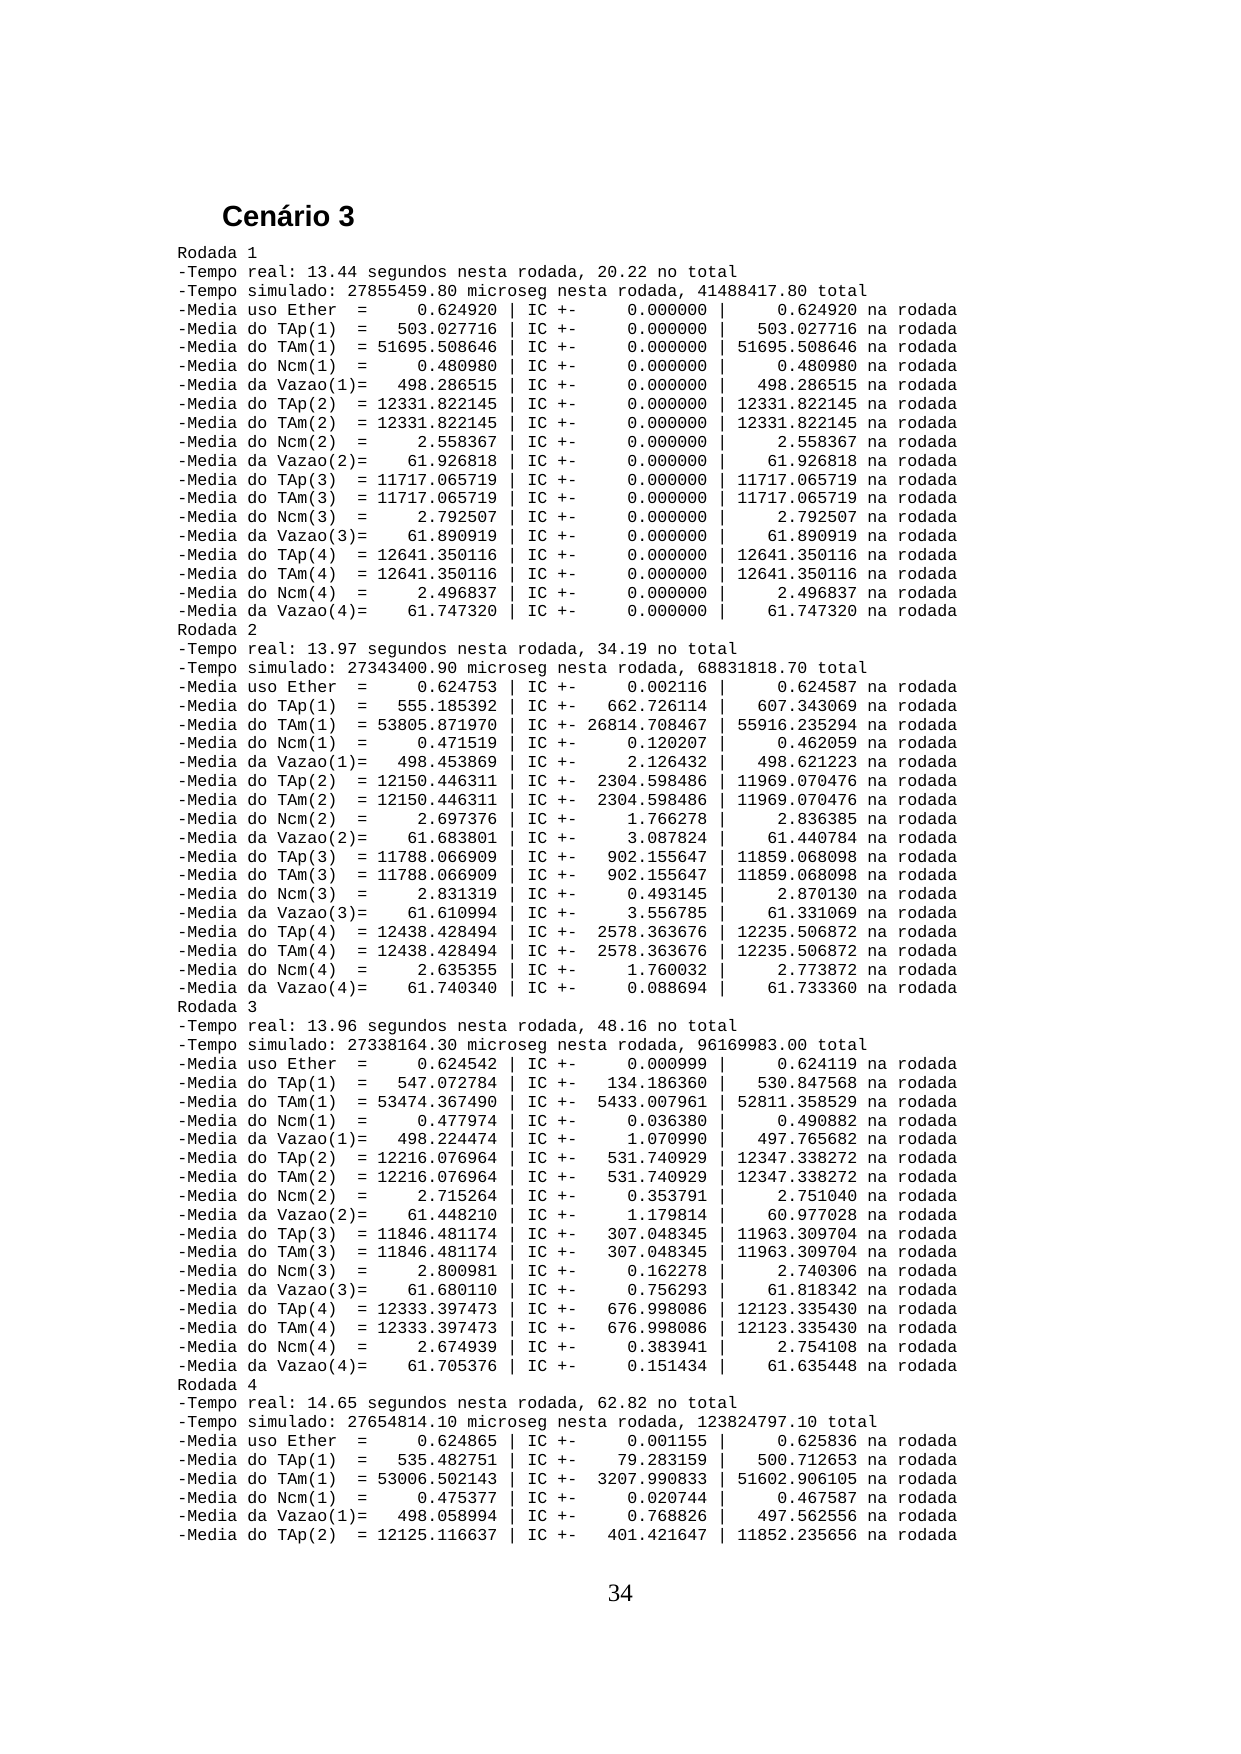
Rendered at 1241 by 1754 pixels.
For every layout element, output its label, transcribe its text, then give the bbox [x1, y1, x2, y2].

text -Media da Vazao(2)= 61.448210 | IC +- 1.179814 | 60.977028 na rodada [177, 1206, 1063, 1225]
text -Media da Vazao(4)= 61.705376 | IC +- 0.151434 | 61.635448 na rodada [177, 1357, 1063, 1376]
text -Media da Vazao(1)= 498.453869 | IC +- 2.126432 | 498.621223 na rodada [177, 754, 1063, 773]
text -Media do TAm(4) = 12438.428494 | IC +- 2578.363676 | 12235.506872 na rodada [177, 942, 1063, 961]
text Rodada 1 [177, 245, 1063, 264]
text -Media do Ncm(1) = 0.475377 | IC +- 0.020744 | 0.467587 na rodada [177, 1489, 1063, 1508]
text -Media da Vazao(2)= 61.926818 | IC +- 0.000000 | 61.926818 na rodada [177, 452, 1063, 471]
text -Media da Vazao(1)= 498.224474 | IC +- 1.070990 | 497.765682 na rodada [177, 1131, 1063, 1150]
text -Media do TAm(1) = 51695.508646 | IC +- 0.000000 | 51695.508646 na rodada [177, 339, 1063, 358]
text -Media do TAp(2) = 12125.116637 | IC +- 401.421647 | 11852.235656 na rodada [177, 1527, 1063, 1546]
text -Media do TAp(3) = 11846.481174 | IC +- 307.048345 | 11963.309704 na rodada [177, 1225, 1063, 1244]
text -Tempo real: 13.96 segundos nesta rodada, 48.16 no total [177, 1018, 1063, 1037]
text -Media do TAm(3) = 11846.481174 | IC +- 307.048345 | 11963.309704 na rodada [177, 1244, 1063, 1263]
text -Media da Vazao(3)= 61.890919 | IC +- 0.000000 | 61.890919 na rodada [177, 528, 1063, 546]
text -Tempo simulado: 27855459.80 microseg nesta rodada, 41488417.80 total [177, 282, 1063, 301]
text Rodada 2 [177, 622, 1063, 641]
text -Media do TAp(4) = 12438.428494 | IC +- 2578.363676 | 12235.506872 na rodada [177, 923, 1063, 942]
text -Media uso Ether = 0.624865 | IC +- 0.001155 | 0.625836 na rodada [177, 1433, 1063, 1451]
text -Tempo simulado: 27343400.90 microseg nesta rodada, 68831818.70 total [177, 659, 1063, 678]
text -Media do Ncm(4) = 2.674939 | IC +- 0.383941 | 2.754108 na rodada [177, 1338, 1063, 1357]
text -Media do Ncm(4) = 2.496837 | IC +- 0.000000 | 2.496837 na rodada [177, 584, 1063, 603]
text -Media do Ncm(2) = 2.558367 | IC +- 0.000000 | 2.558367 na rodada [177, 433, 1063, 452]
text -Media do Ncm(2) = 2.715264 | IC +- 0.353791 | 2.751040 na rodada [177, 1187, 1063, 1206]
text -Media uso Ether = 0.624753 | IC +- 0.002116 | 0.624587 na rodada [177, 678, 1063, 697]
text -Media do TAm(3) = 11788.066909 | IC +- 902.155647 | 11859.068098 na rodada [177, 867, 1063, 886]
text -Tempo simulado: 27654814.10 microseg nesta rodada, 123824797.10 total [177, 1414, 1063, 1433]
text -Media do TAp(4) = 12333.397473 | IC +- 676.998086 | 12123.335430 na rodada [177, 1301, 1063, 1319]
text -Tempo real: 14.65 segundos nesta rodada, 62.82 no total [177, 1395, 1063, 1414]
text -Media do TAp(4) = 12641.350116 | IC +- 0.000000 | 12641.350116 na rodada [177, 546, 1063, 565]
text -Media do TAm(1) = 53474.367490 | IC +- 5433.007961 | 52811.358529 na rodada [177, 1093, 1063, 1112]
text -Media da Vazao(2)= 61.683801 | IC +- 3.087824 | 61.440784 na rodada [177, 829, 1063, 848]
text -Media do TAp(1) = 547.072784 | IC +- 134.186360 | 530.847568 na rodada [177, 1074, 1063, 1093]
text Rodada 4 [177, 1376, 1063, 1395]
text -Media uso Ether = 0.624542 | IC +- 0.000999 | 0.624119 na rodada [177, 1056, 1063, 1074]
text -Media da Vazao(4)= 61.740340 | IC +- 0.088694 | 61.733360 na rodada [177, 980, 1063, 999]
text -Media do Ncm(1) = 0.480980 | IC +- 0.000000 | 0.480980 na rodada [177, 358, 1063, 377]
text Rodada 3 [177, 999, 1063, 1018]
text -Media da Vazao(4)= 61.747320 | IC +- 0.000000 | 61.747320 na rodada [177, 603, 1063, 622]
text -Media do TAm(4) = 12333.397473 | IC +- 676.998086 | 12123.335430 na rodada [177, 1319, 1063, 1338]
text -Media do TAm(2) = 12216.076964 | IC +- 531.740929 | 12347.338272 na rodada [177, 1169, 1063, 1187]
text -Media do TAp(2) = 12150.446311 | IC +- 2304.598486 | 11969.070476 na rodada [177, 773, 1063, 792]
text -Media do Ncm(3) = 2.792507 | IC +- 0.000000 | 2.792507 na rodada [177, 509, 1063, 528]
text -Media uso Ether = 0.624920 | IC +- 0.000000 | 0.624920 na rodada [177, 301, 1063, 320]
text -Tempo simulado: 27338164.30 microseg nesta rodada, 96169983.00 total [177, 1037, 1063, 1056]
text -Media do Ncm(3) = 2.831319 | IC +- 0.493145 | 2.870130 na rodada [177, 886, 1063, 905]
text -Media do Ncm(2) = 2.697376 | IC +- 1.766278 | 2.836385 na rodada [177, 810, 1063, 829]
text -Tempo real: 13.97 segundos nesta rodada, 34.19 no total [177, 641, 1063, 659]
text -Media do TAp(1) = 503.027716 | IC +- 0.000000 | 503.027716 na rodada [177, 320, 1063, 339]
text -Media do TAp(1) = 555.185392 | IC +- 662.726114 | 607.343069 na rodada [177, 697, 1063, 716]
text -Media do TAm(4) = 12641.350116 | IC +- 0.000000 | 12641.350116 na rodada [177, 565, 1063, 584]
text -Media do TAp(1) = 535.482751 | IC +- 79.283159 | 500.712653 na rodada [177, 1451, 1063, 1470]
text -Media da Vazao(3)= 61.610994 | IC +- 3.556785 | 61.331069 na rodada [177, 905, 1063, 923]
text -Tempo real: 13.44 segundos nesta rodada, 20.22 no total [177, 264, 1063, 282]
text -Media do TAp(3) = 11788.066909 | IC +- 902.155647 | 11859.068098 na rodada [177, 848, 1063, 867]
text -Media do Ncm(4) = 2.635355 | IC +- 1.760032 | 2.773872 na rodada [177, 961, 1063, 980]
text -Media do TAm(3) = 11717.065719 | IC +- 0.000000 | 11717.065719 na rodada [177, 490, 1063, 509]
text -Media da Vazao(3)= 61.680110 | IC +- 0.756293 | 61.818342 na rodada [177, 1282, 1063, 1301]
text -Media do TAm(2) = 12331.822145 | IC +- 0.000000 | 12331.822145 na rodada [177, 414, 1063, 433]
text -Media do TAm(1) = 53006.502143 | IC +- 3207.990833 | 51602.906105 na rodada [177, 1470, 1063, 1489]
text -Media do Ncm(3) = 2.800981 | IC +- 0.162278 | 2.740306 na rodada [177, 1263, 1063, 1282]
text -Media do TAp(3) = 11717.065719 | IC +- 0.000000 | 11717.065719 na rodada [177, 471, 1063, 490]
text -Media do Ncm(1) = 0.471519 | IC +- 0.120207 | 0.462059 na rodada [177, 735, 1063, 754]
text -Media do TAp(2) = 12216.076964 | IC +- 531.740929 | 12347.338272 na rodada [177, 1150, 1063, 1169]
text -Media da Vazao(1)= 498.058994 | IC +- 0.768826 | 497.562556 na rodada [177, 1508, 1063, 1527]
text -Media do TAp(2) = 12331.822145 | IC +- 0.000000 | 12331.822145 na rodada [177, 396, 1063, 414]
text -Media do TAm(1) = 53805.871970 | IC +- 26814.708467 | 55916.235294 na rodada [177, 716, 1063, 735]
text -Media do TAm(2) = 12150.446311 | IC +- 2304.598486 | 11969.070476 na rodada [177, 792, 1063, 810]
subtitle Cenário 3 [222, 200, 1063, 232]
text -Media da Vazao(1)= 498.286515 | IC +- 0.000000 | 498.286515 na rodada [177, 377, 1063, 396]
text -Media do Ncm(1) = 0.477974 | IC +- 0.036380 | 0.490882 na rodada [177, 1112, 1063, 1131]
